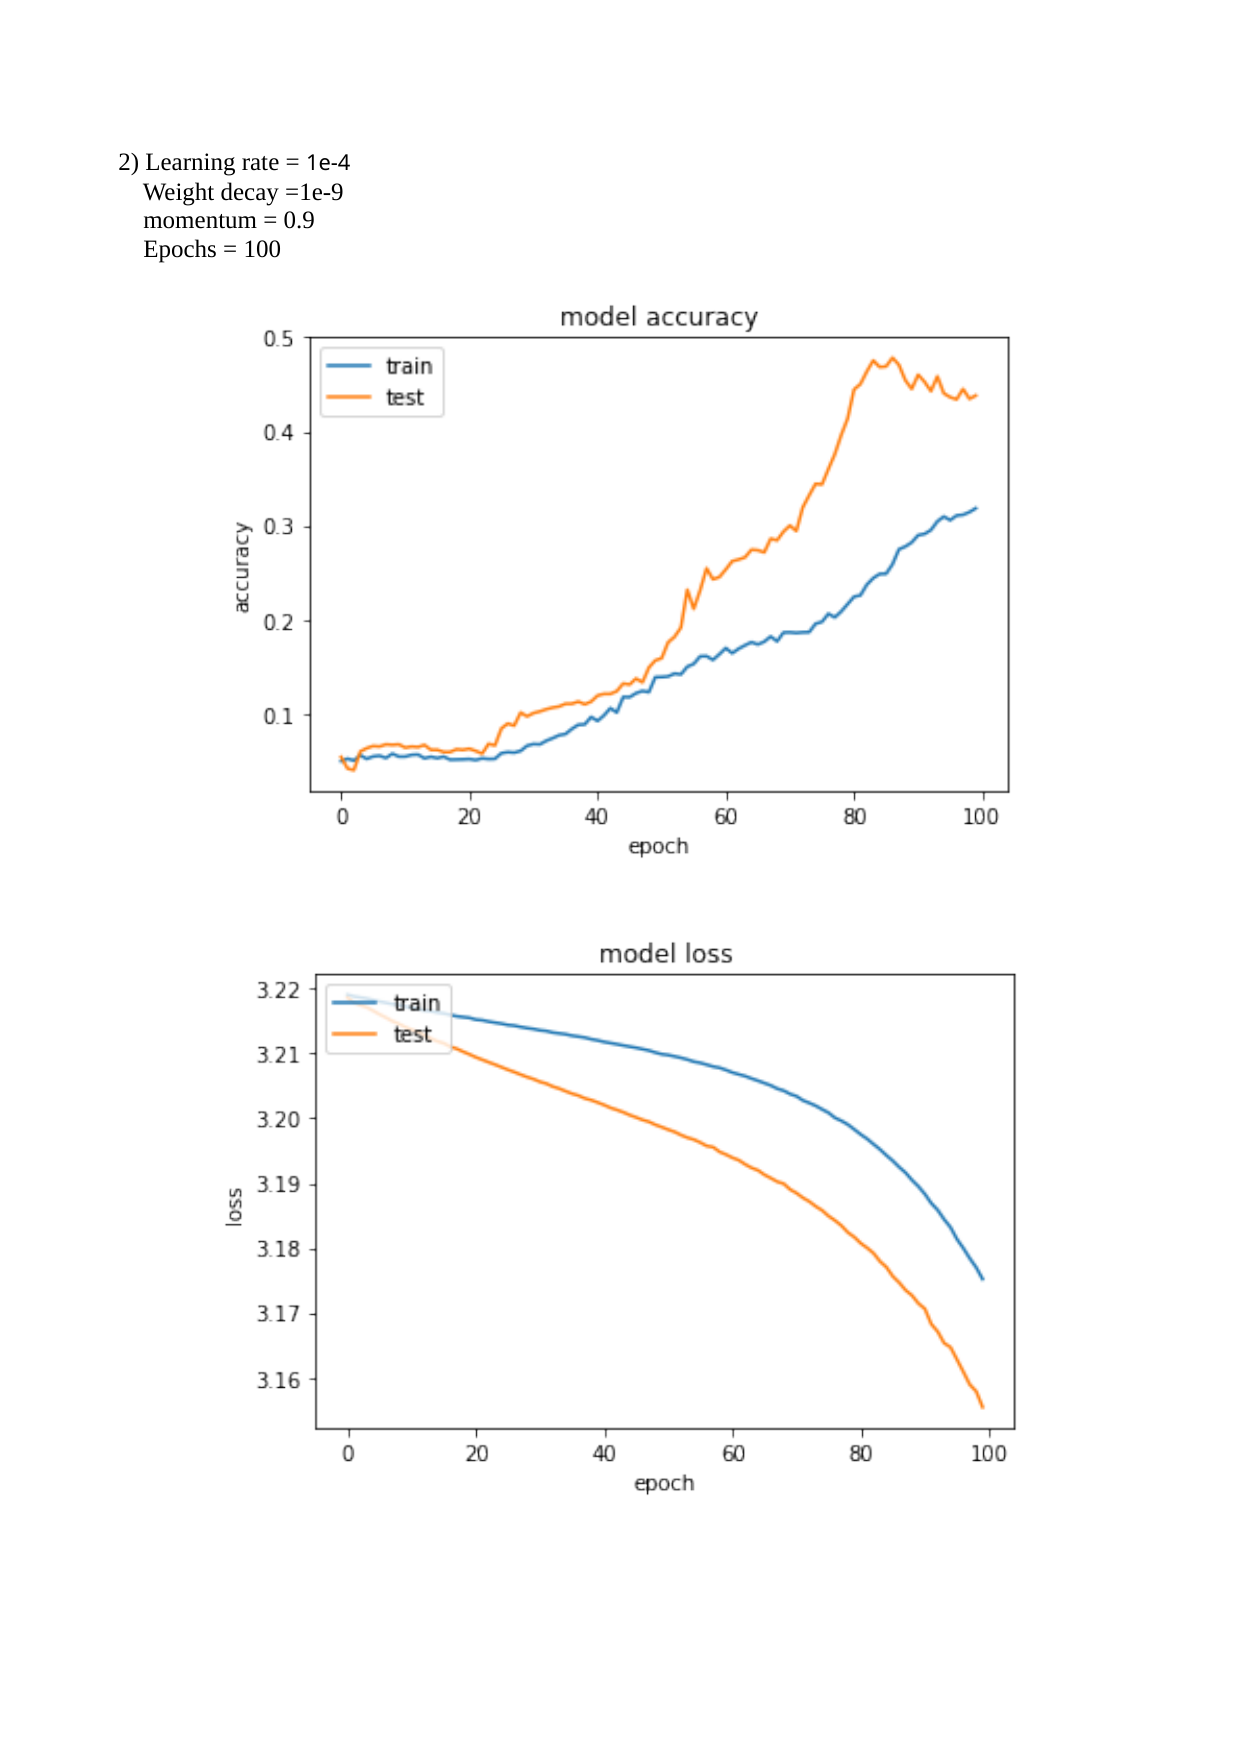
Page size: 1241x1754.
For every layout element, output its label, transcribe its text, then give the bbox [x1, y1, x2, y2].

text 2) Learning rate = 1e-4 [118, 147, 1122, 177]
picture [211, 928, 1029, 1508]
text momentum = 0.9 [118, 205, 1122, 234]
picture [218, 291, 1023, 871]
text Weight decay =1e-9 [118, 177, 1122, 205]
text Epochs = 100 [118, 234, 1122, 263]
